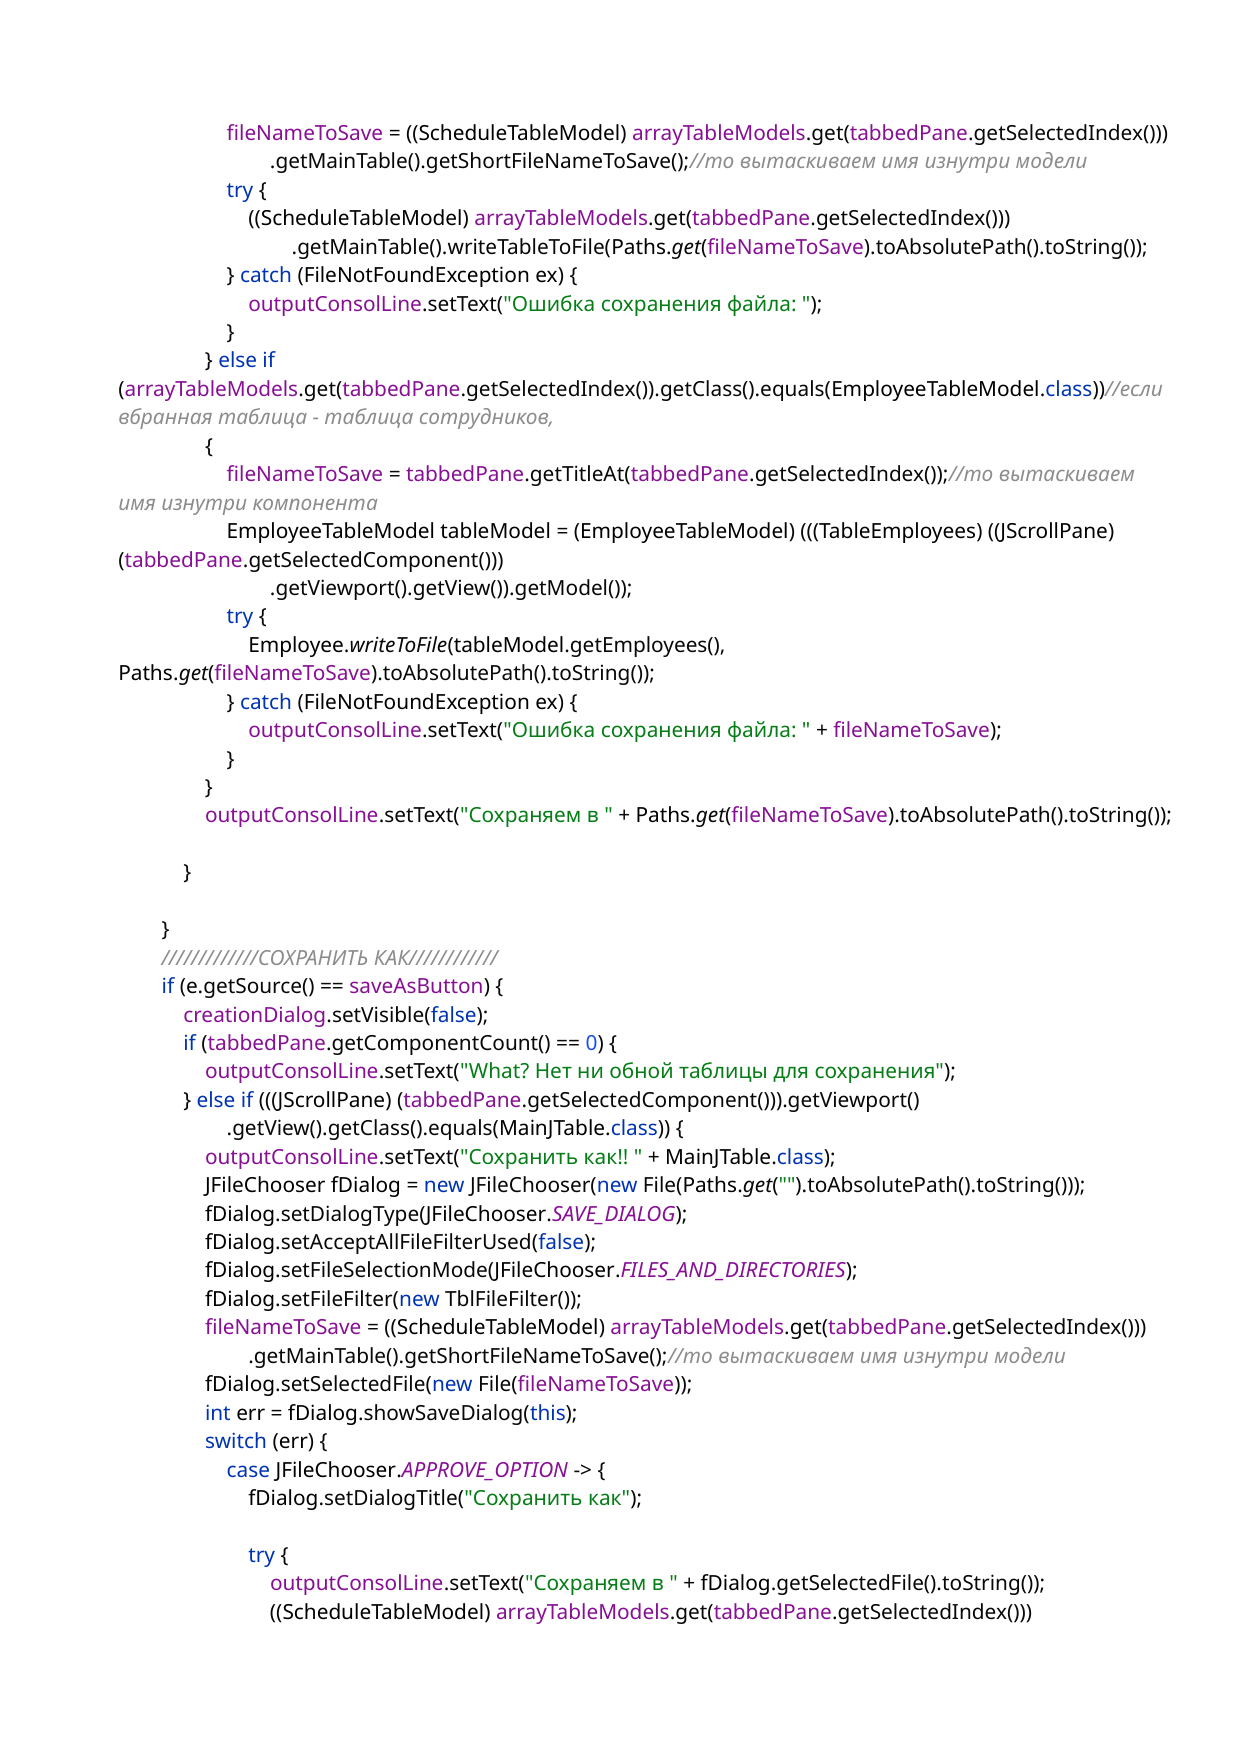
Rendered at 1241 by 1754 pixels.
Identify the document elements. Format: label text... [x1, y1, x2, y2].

text fileNameToSave = ((ScheduleTableModel) arrayTableModels.get(tabbedPane.getSelectedIndex())) .getMainTable().getShortFileNameToSave();//то вытаскиваем имя изнутри модели try { ((ScheduleTableModel) arrayTableModels.get(tabbedPane.getSelectedIndex())) .getMainTable().writeTableToFile(Paths.get(fileNameToSave).toAbsolutePath().toString()); } catch (FileNotFoundException ex) { outputConsolLine.setText("Ошибка сохранения файла: "); } } else if (arrayTableModels.get(tabbedPane.getSelectedIndex()).getClass().equals(EmployeeTableModel.class))//если вбранная таблица - таблица сотрудников, { fileNameToSave = tabbedPane.getTitleAt(tabbedPane.getSelectedIndex());//то вытаскиваем имя изнутри компонента EmployeeTableModel tableModel = (EmployeeTableModel) (((TableEmployees) ((JScrollPane) (tabbedPane.getSelectedComponent())) .getViewport().getView()).getModel()); try { Employee.writeToFile(tableModel.getEmployees(), Paths.get(fileNameToSave).toAbsolutePath().toString()); } catch (FileNotFoundException ex) { outputConsolLine.setText("Ошибка сохранения файла: " + fileNameToSave); } } outputConsolLine.setText("Сохраняем в " + Paths.get(fileNameToSave).toAbsolutePath().toString()); } } /////////////СОХРАНИТЬ КАК//////////// if (e.getSource() == saveAsButton) { creationDialog.setVisible(false); if (tabbedPane.getComponentCount() == 0) { outputConsolLine.setText("What? Нет ни обной таблицы для сохранения"); } else if (((JScrollPane) (tabbedPane.getSelectedComponent())).getViewport() .getView().getClass().equals(MainJTable.class)) { outputConsolLine.setText("Сохранить как!! " + MainJTable.class); JFileChooser fDialog = new JFileChooser(new File(Paths.get("").toAbsolutePath().toString())); fDialog.setDialogType(JFileChooser.SAVE_DIALOG); fDialog.setAcceptAllFileFilterUsed(false); fDialog.setFileSelectionMode(JFileChooser.FILES_AND_DIRECTORIES); fDialog.setFileFilter(new TblFileFilter()); fileNameToSave = ((ScheduleTableModel) arrayTableModels.get(tabbedPane.getSelectedIndex())) .getMainTable().getShortFileNameToSave();//то вытаскиваем имя изнутри модели fDialog.setSelectedFile(new File(fileNameToSave)); int err = fDialog.showSaveDialog(this); switch (err) { case JFileChooser.APPROVE_OPTION -> { fDialog.setDialogTitle("Сохранить как"); try { outputConsolLine.setText("Сохраняем в " + fDialog.getSelectedFile().toString()); ((ScheduleTableModel) arrayTableModels.get(tabbedPane.getSelectedIndex())) [118, 118, 1176, 1625]
